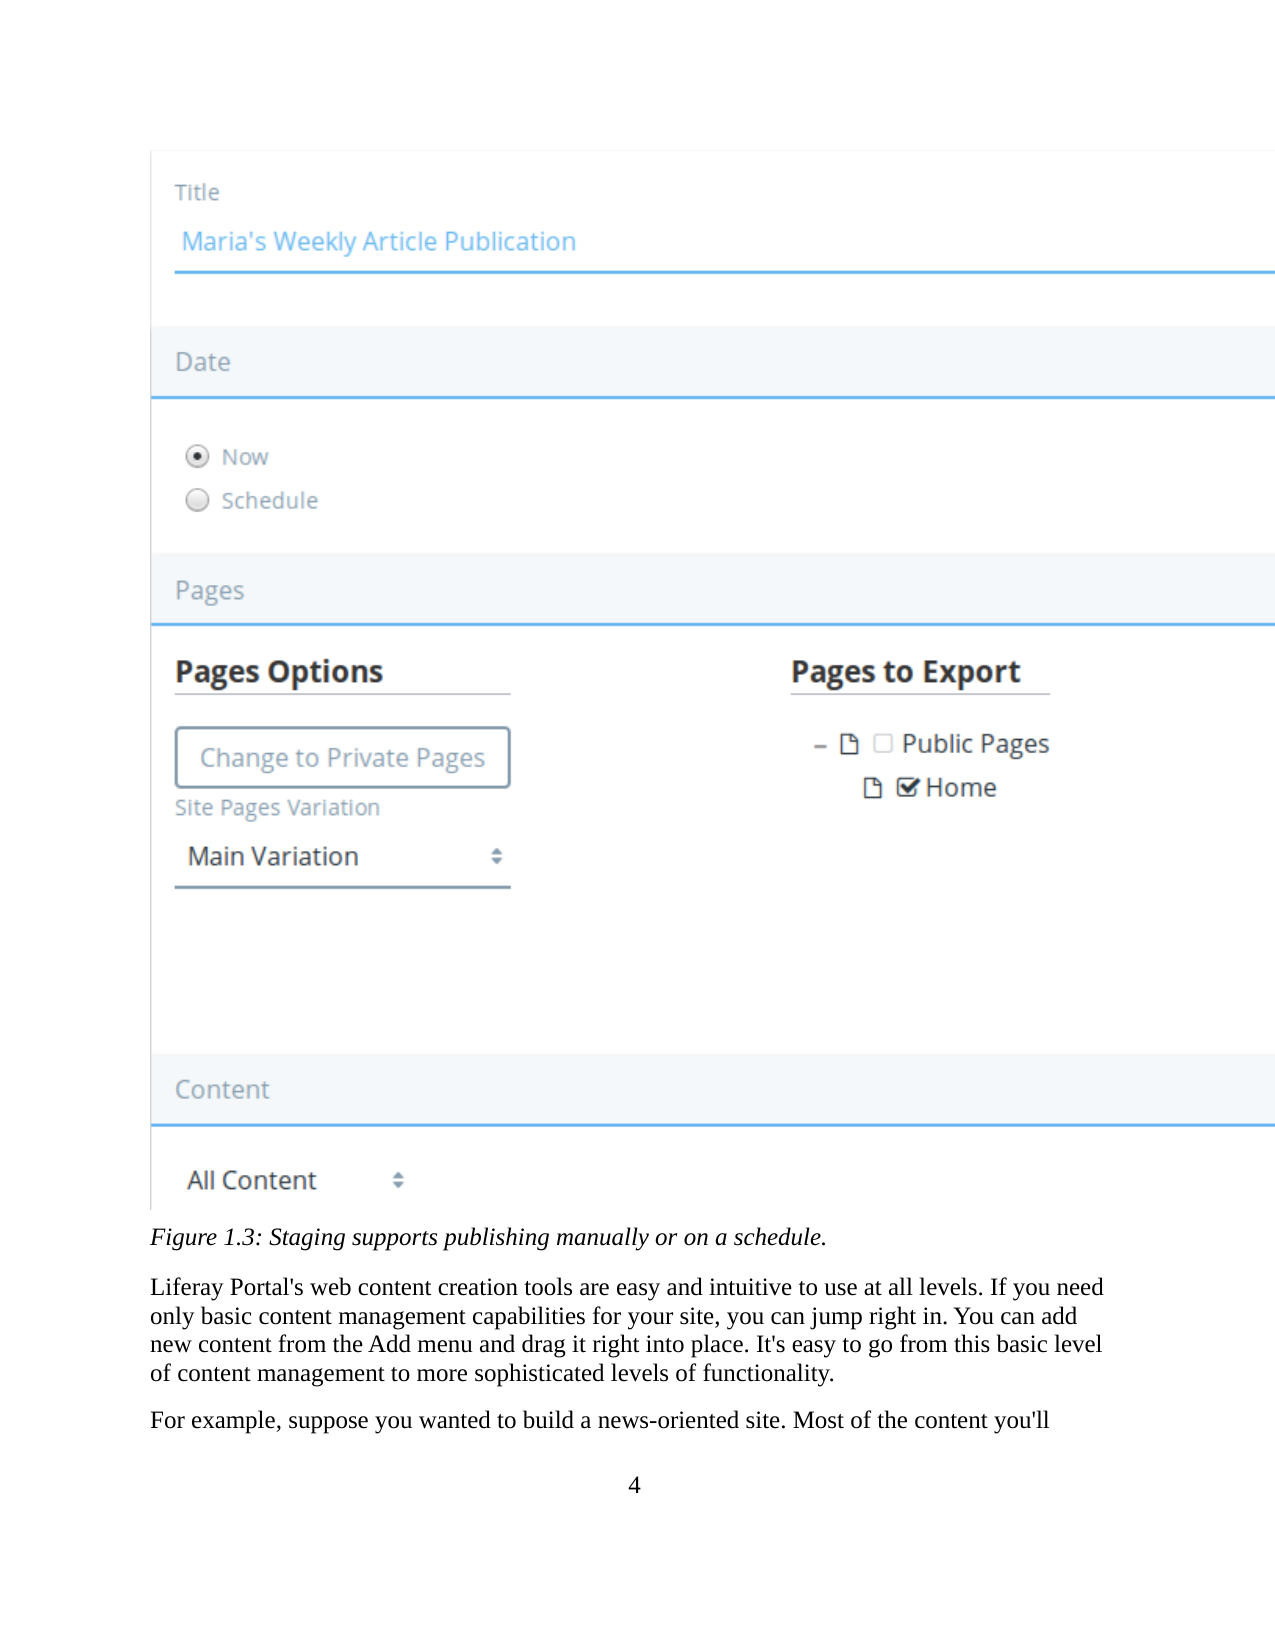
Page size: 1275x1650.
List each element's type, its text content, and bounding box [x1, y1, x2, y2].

picture [150, 150, 1275, 1210]
text Liferay Portal's web content creation tools are easy and intuitive to use at all levels. If you need only basic content management capabilities for your site, you can jump right in. You can add new content from the Add menu and drag it right into place. It's easy to go from this basic level of content management to more sophisticated levels of functionality. [150, 1272, 1125, 1387]
text Figure 1.3: Staging supports publishing manually or on a schedule. [150, 1222, 1125, 1251]
text For example, suppose you wanted to build a news-oriented site. Most of the content you'll [150, 1405, 1125, 1434]
